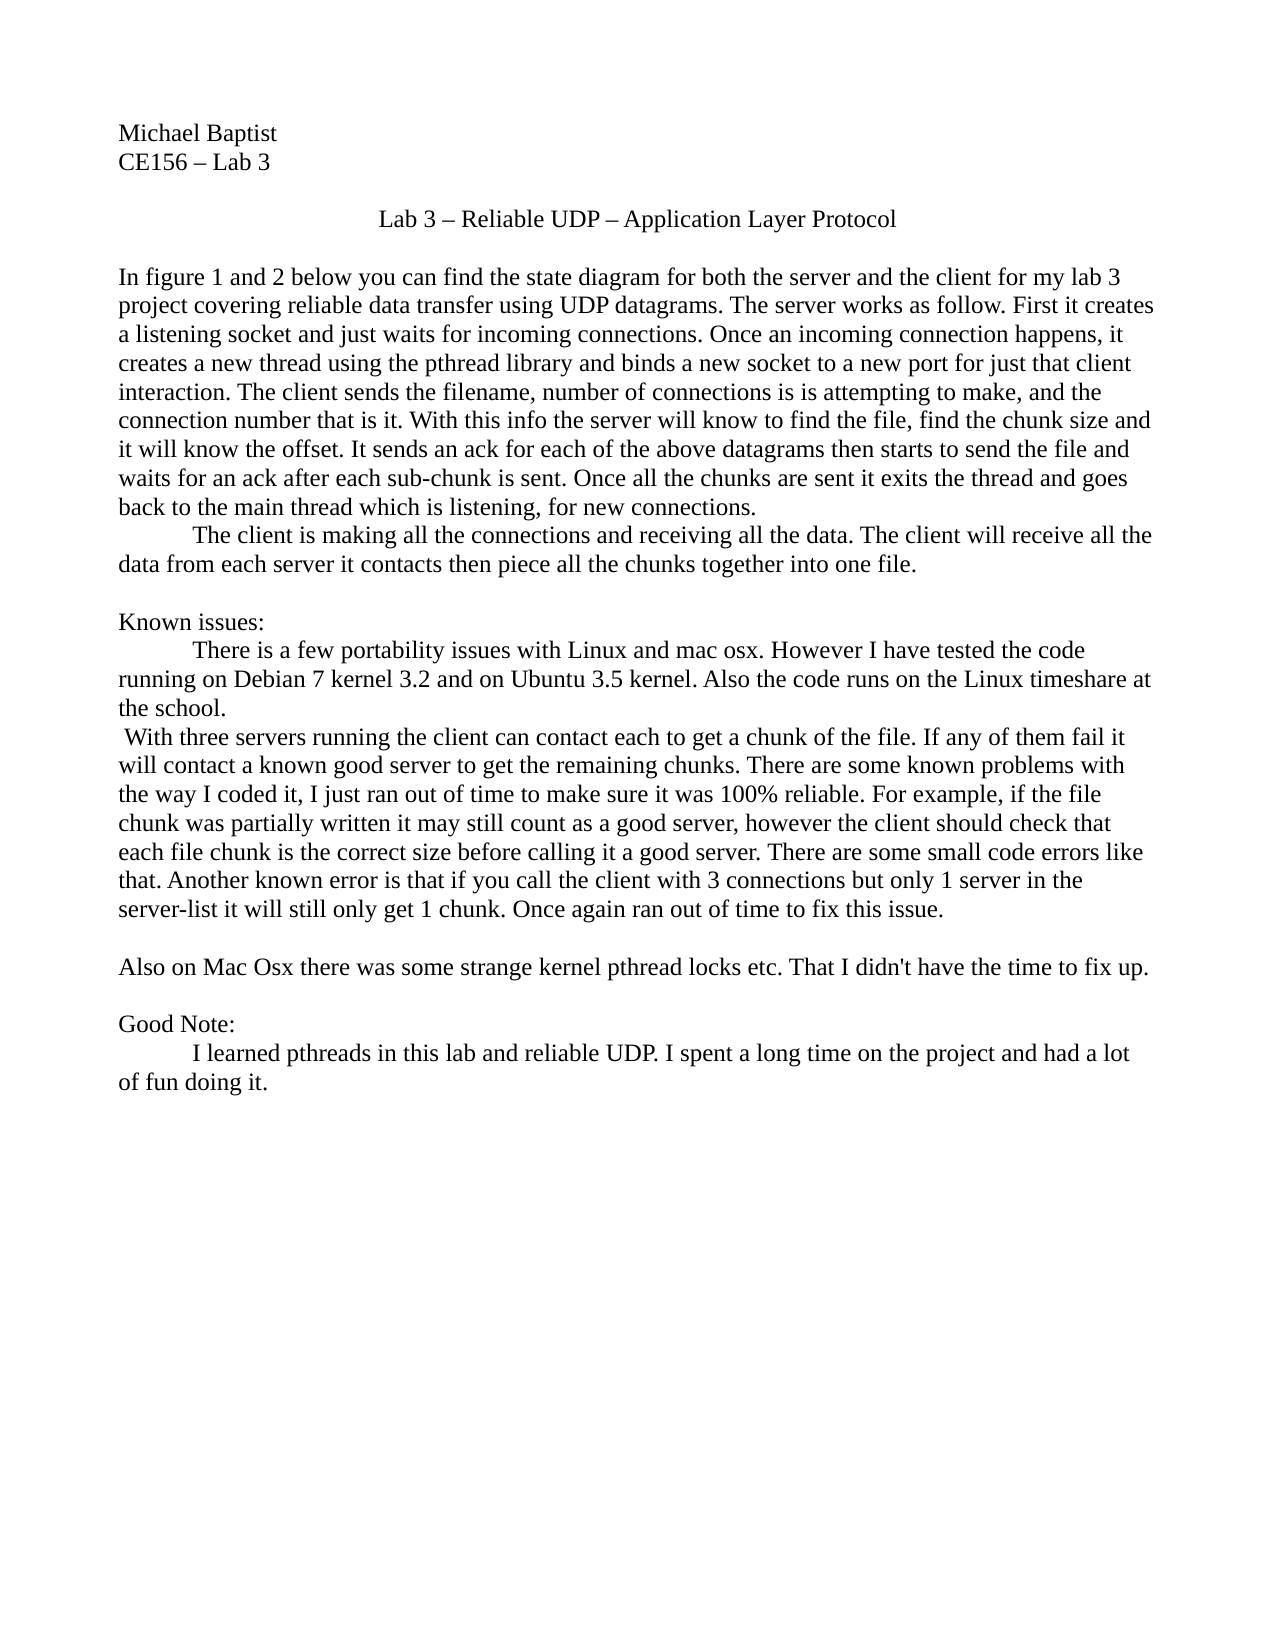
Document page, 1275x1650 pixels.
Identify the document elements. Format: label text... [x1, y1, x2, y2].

text There is a few portability issues with Linux and mac osx. However I have tested the code running on Debian 7 kernel 3.2 and on Ubuntu 3.5 kernel. Also the code runs on the Linux timeshare at the school. [118, 636, 1157, 722]
text CE156 – Lab 3 [118, 147, 1157, 176]
text I learned pthreads in this lab and reliable UDP. I spent a long time on the project and had a lot of fun doing it. [118, 1038, 1157, 1096]
text Also on Mac Osx there was some strange kernel pthread locks etc. That I didn't have the time to fix up. [118, 952, 1157, 981]
text Michael Baptist [118, 118, 1157, 147]
text Good Note: [118, 1009, 1157, 1038]
text In figure 1 and 2 below you can find the state diagram for both the server and the client for my lab 3 project covering reliable data transfer using UDP datagrams. The server works as follow. First it creates a listening socket and just waits for incoming connections. Once an incoming connection happens, it creates a new thread using the pthread library and binds a new socket to a new port for just that client interaction. The client sends the filename, number of connections is is attempting to make, and the connection number that is it. With this info the server will know to find the file, find the chunk size and it will know the offset. It sends an ack for each of the above datagrams then starts to send the file and waits for an ack after each sub-chunk is sent. Once all the chunks are sent it exits the thread and goes back to the main thread which is listening, for new connections. [118, 262, 1157, 521]
text Lab 3 – Reliable UDP – Application Layer Protocol [118, 204, 1157, 233]
text The client is making all the connections and receiving all the data. The client will receive all the data from each server it contacts then piece all the chunks together into one file. [118, 521, 1157, 578]
text With three servers running the client can contact each to get a chunk of the file. If any of them fail it will contact a known good server to get the remaining chunks. There are some known problems with the way I coded it, I just ran out of time to make sure it was 100% reliable. For example, if the file chunk was partially written it may still count as a good server, however the client should check that each file chunk is the correct size before calling it a good server. There are some small code errors like that. Another known error is that if you call the client with 3 connections but only 1 server in the server-list it will still only get 1 chunk. Once again ran out of time to fix this issue. [118, 722, 1157, 923]
text Known issues: [118, 607, 1157, 636]
